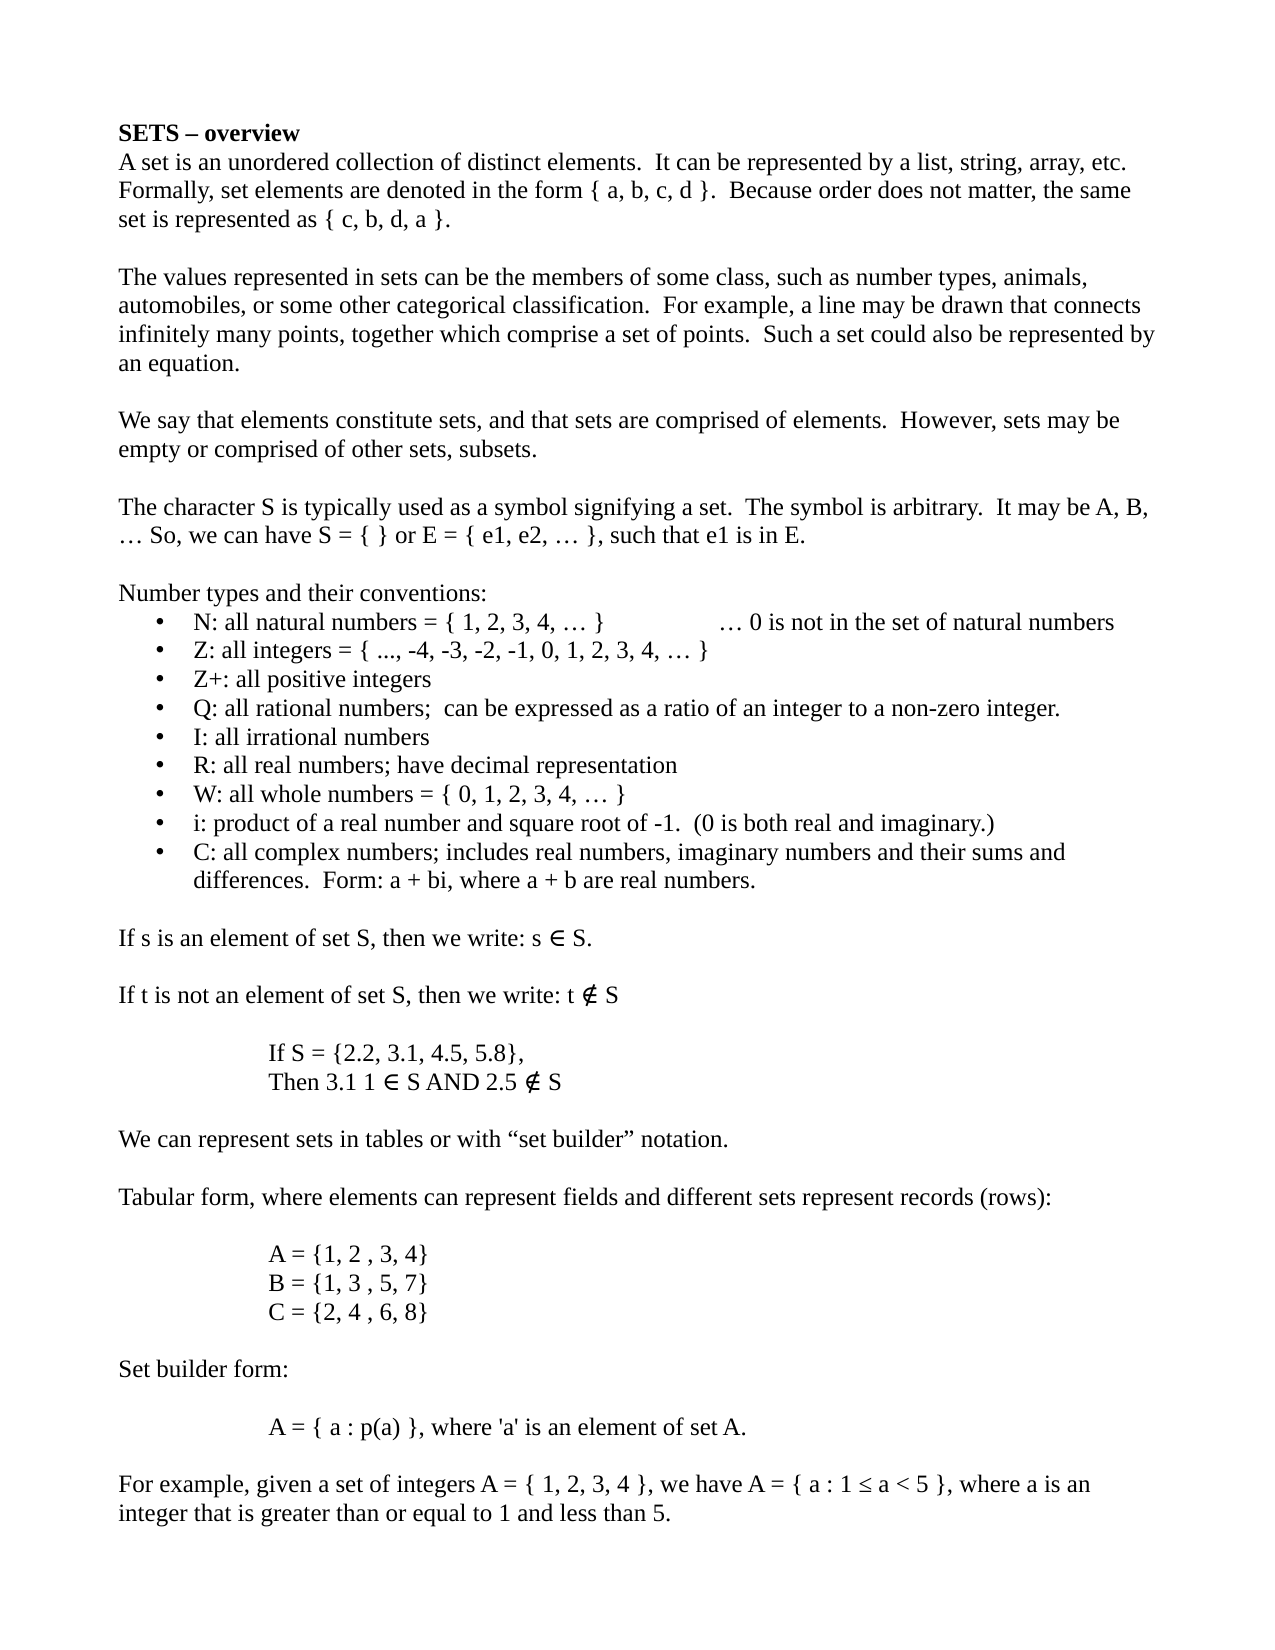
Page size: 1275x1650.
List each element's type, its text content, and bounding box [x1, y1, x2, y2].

text A set is an unordered collection of distinct elements. It can be represented by a list, string, array, etc. Formally, set elements are denoted in the form { a, b, c, d }. Because order does not matter, the same set is represented as { c, b, d, a }. [118, 147, 1157, 233]
text A = {1, 2 , 3, 4} [118, 1239, 1157, 1268]
list W: all whole numbers = { 0, 1, 2, 3, 4, … } [156, 779, 1157, 808]
text If S = {2.2, 3.1, 4.5, 5.8}, [118, 1038, 1157, 1067]
text For example, given a set of integers A = { 1, 2, 3, 4 }, we have A = { a : 1 ≤ a < 5 }, where a is an integer that is greater than or equal to 1 and less than 5. [118, 1469, 1157, 1527]
text B = {1, 3 , 5, 7} [118, 1268, 1157, 1297]
text SETS – overview [118, 118, 1157, 147]
text If t is not an element of set S, then we write: t ∉ S [118, 981, 1157, 1009]
text C = {2, 4 , 6, 8} [118, 1297, 1157, 1326]
list Z+: all positive integers [156, 664, 1157, 693]
text Set builder form: [118, 1354, 1157, 1383]
list Q: all rational numbers; can be expressed as a ratio of an integer to a non-zero integer. [156, 693, 1157, 722]
list Z: all integers = { ..., -4, -3, -2, -1, 0, 1, 2, 3, 4, … } [156, 636, 1157, 664]
text Number types and their conventions: [118, 578, 1157, 607]
list I: all irrational numbers [156, 722, 1157, 751]
text Tabular form, where elements can represent fields and different sets represent records (rows): [118, 1182, 1157, 1211]
text The values represented in sets can be the members of some class, such as number types, animals, automobiles, or some other categorical classification. For example, a line may be drawn that connects infinitely many points, together which comprise a set of points. Such a set could also be represented by an equation. [118, 262, 1157, 377]
text We say that elements constitute sets, and that sets are comprised of elements. However, sets may be empty or comprised of other sets, subsets. [118, 406, 1157, 463]
list R: all real numbers; have decimal representation [156, 751, 1157, 779]
text A = { a : p(a) }, where 'a' is an element of set A. [118, 1412, 1157, 1441]
text We can represent sets in tables or with “set builder” notation. [118, 1124, 1157, 1153]
list C: all complex numbers; includes real numbers, imaginary numbers and their sums and differences. Form: a + bi, where a + b are real numbers. [156, 837, 1157, 894]
text Then 3.1 1 ∈ S AND 2.5 ∉ S [118, 1067, 1157, 1096]
list N: all natural numbers = { 1, 2, 3, 4, … } … 0 is not in the set of natural numbers [156, 607, 1157, 636]
text If s is an element of set S, then we write: s ∈ S. [118, 923, 1157, 952]
list i: product of a real number and square root of -1. (0 is both real and imaginary.) [156, 808, 1157, 837]
text The character S is typically used as a symbol signifying a set. The symbol is arbitrary. It may be A, B, … So, we can have S = { } or E = { e1, e2, … }, such that e1 is in E. [118, 492, 1157, 549]
